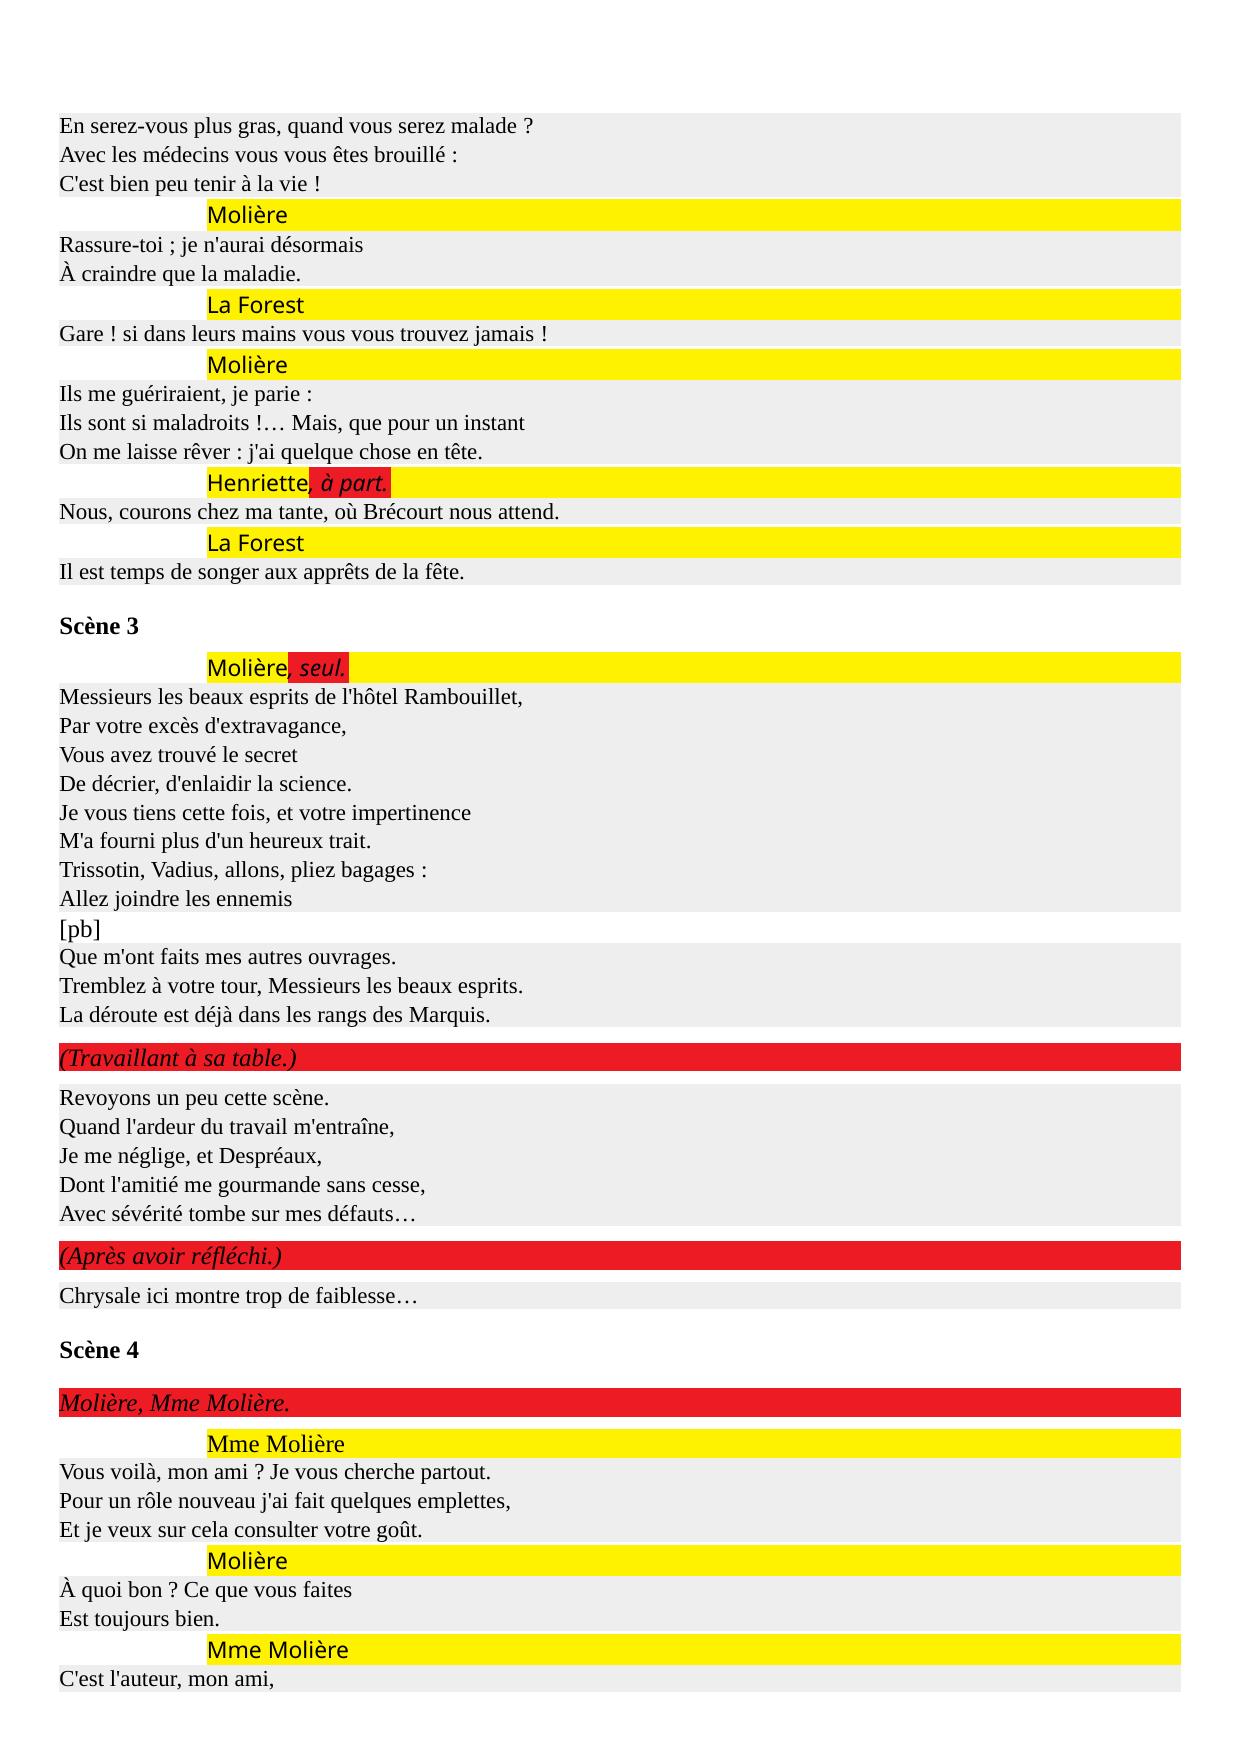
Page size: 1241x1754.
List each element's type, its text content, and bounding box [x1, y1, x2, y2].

text Ils sont si maladroits !… Mais, que pour un instant [59, 409, 1181, 435]
text Henriette, à part. [207, 467, 309, 498]
text Henriette, à part. [391, 467, 1181, 498]
text La Forest [207, 527, 1181, 558]
text Il est temps de songer aux apprêts de la fête. [59, 558, 1181, 585]
text Vous voilà, mon ami ? Je vous cherche partout. [59, 1458, 1181, 1484]
text Molière, Mme Molière. [59, 1388, 1181, 1417]
text De décrier, d'enlaidir la science. [59, 770, 1181, 796]
text Avec les médecins vous vous êtes brouillé : [59, 142, 1181, 168]
text On me laisse rêver : j'ai quelque chose en tête. [59, 438, 1181, 464]
text C'est bien peu tenir à la vie ! [59, 171, 1181, 197]
subtitle Scène 3 [59, 611, 1181, 640]
text Mme Molière [207, 1429, 1181, 1458]
text Rassure-toi ; je n'aurai désormais [59, 231, 1181, 257]
text Revoyons un peu cette scène. [59, 1084, 1181, 1110]
text Molière, seul. [207, 652, 288, 683]
text Molière [207, 349, 1181, 380]
text Gare ! si dans leurs mains vous vous trouvez jamais ! [59, 320, 1181, 346]
text À craindre que la maladie. [59, 260, 1181, 286]
text Quand l'ardeur du travail m'entraîne, [59, 1113, 1181, 1139]
text Avec sévérité tombe sur mes défauts… [59, 1200, 1181, 1226]
text Vous avez trouvé le secret [59, 741, 1181, 767]
text En serez-vous plus gras, quand vous serez malade ? [59, 113, 1181, 139]
text Pour un rôle nouveau j'ai fait quelques emplettes, [59, 1487, 1181, 1513]
text Je vous tiens cette fois, et votre impertinence [59, 799, 1181, 825]
text La déroute est déjà dans les rangs des Marquis. [59, 1001, 1181, 1027]
text Par votre excès d'extravagance, [59, 712, 1181, 738]
text Chrysale ici montre trop de faiblesse… [59, 1282, 1181, 1309]
text (Après avoir réfléchi.) [59, 1241, 1181, 1270]
text Mme Molière [207, 1634, 1181, 1665]
text Ils me guériraient, je parie : [59, 380, 1181, 406]
text (Travaillant à sa table.) [59, 1043, 1181, 1071]
text M'a fourni plus d'un heureux trait. [59, 828, 1181, 854]
text Tremblez à votre tour, Messieurs les beaux esprits. [59, 972, 1181, 998]
text Nous, courons chez ma tante, où Brécourt nous attend. [59, 498, 1181, 524]
text Trissotin, Vadius, allons, pliez bagages : [59, 857, 1181, 883]
text Dont l'amitié me gourmande sans cesse, [59, 1171, 1181, 1197]
text Molière [207, 199, 1181, 231]
subtitle Scène 4 [59, 1335, 1181, 1364]
text Et je veux sur cela consulter votre goût. [59, 1516, 1181, 1542]
text Messieurs les beaux esprits de l'hôtel Rambouillet, [59, 683, 1181, 709]
text Est toujours bien. [59, 1605, 1181, 1631]
text C'est l'auteur, mon ami, [59, 1665, 1181, 1692]
text La Forest [207, 289, 1181, 320]
text À quoi bon ? Ce que vous faites [59, 1576, 1181, 1602]
text [pb] [59, 914, 1181, 943]
text Que m'ont faits mes autres ouvrages. [59, 943, 1181, 969]
text Je me néglige, et Despréaux, [59, 1142, 1181, 1168]
text Allez joindre les ennemis [59, 886, 1181, 912]
text Molière, seul. [349, 652, 1181, 683]
text Molière [207, 1545, 1181, 1576]
